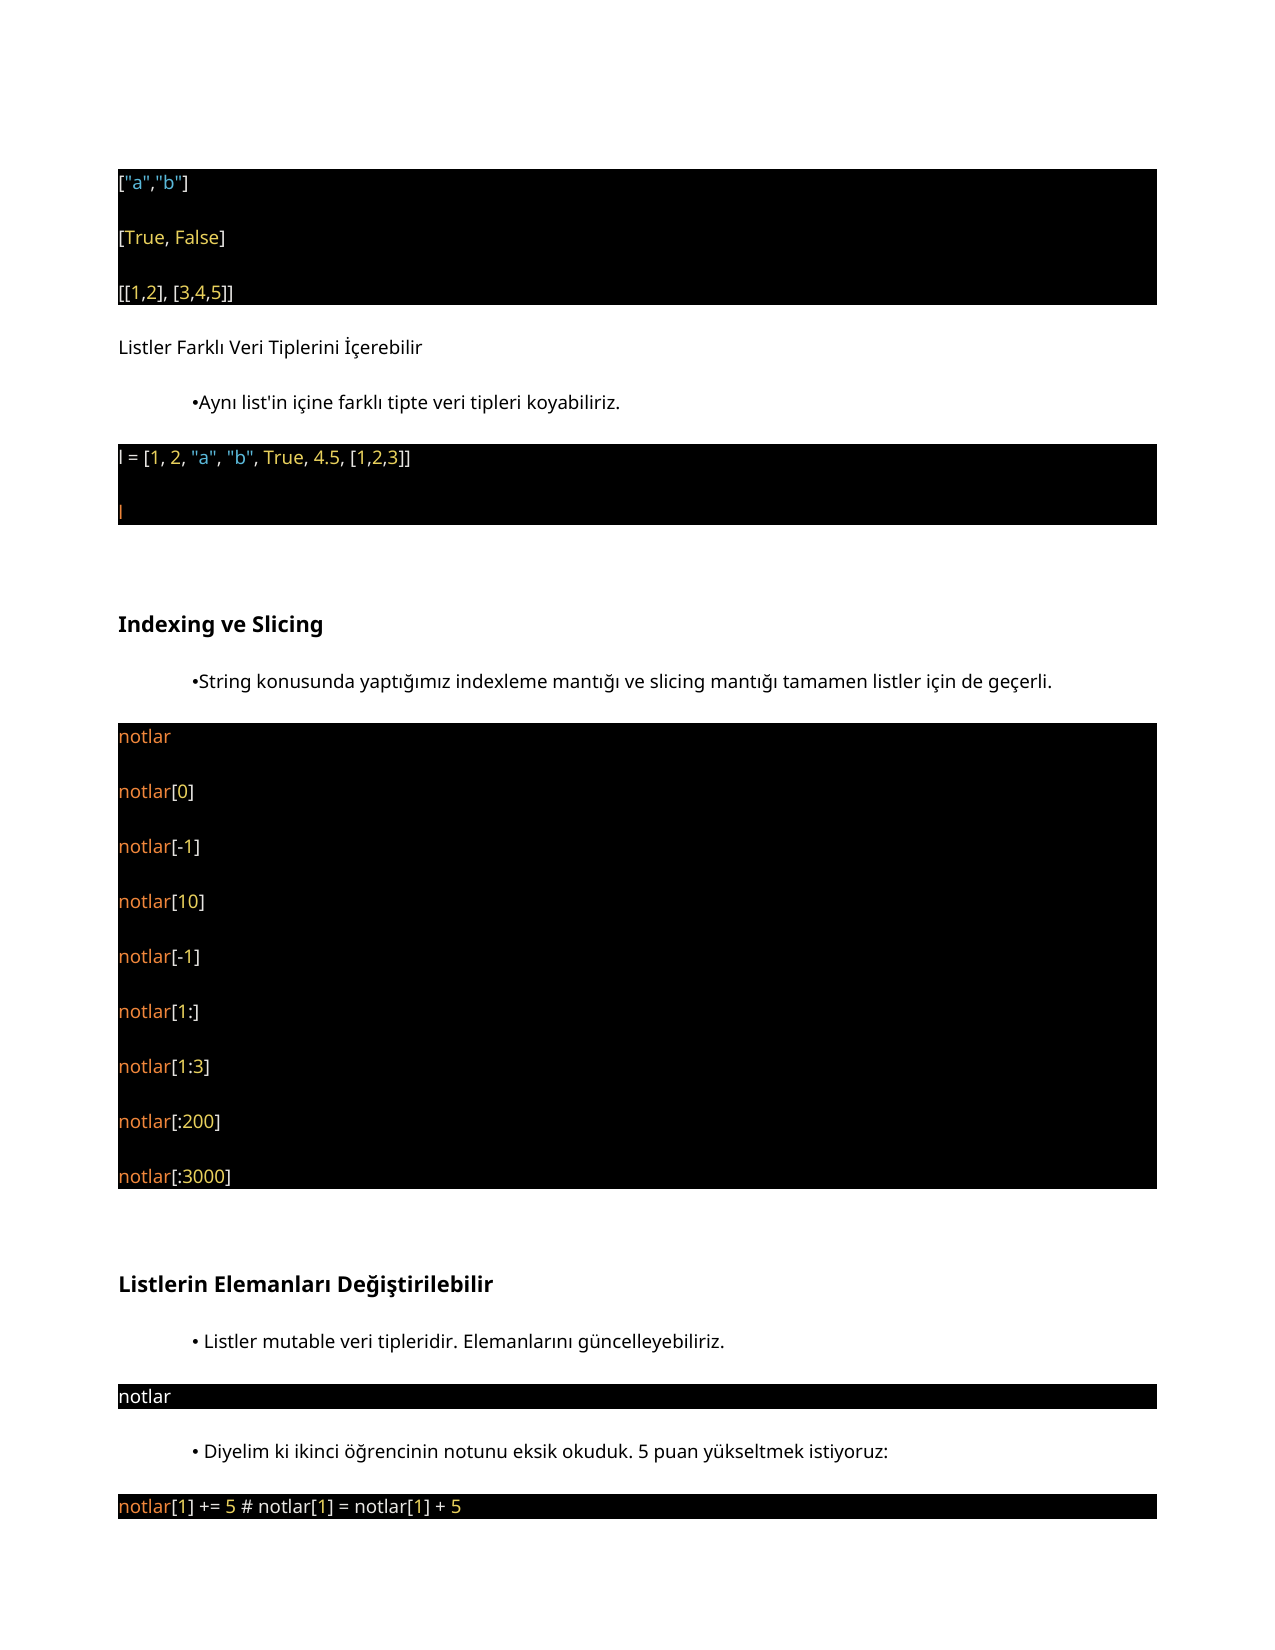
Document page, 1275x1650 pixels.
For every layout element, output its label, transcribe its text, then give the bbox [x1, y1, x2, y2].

list Diyelim ki ikinci öğrencinin notunu eksik okuduk. 5 puan yükseltmek istiyoruz: [118, 1439, 1157, 1464]
text notlar[1] += 5 # notlar[1] = notlar[1] + 5 [118, 1494, 1157, 1519]
subtitle Listlerin Elemanları Değiştirilebilir [118, 1269, 1157, 1299]
list String konusunda yaptığımız indexleme mantığı ve slicing mantığı tamamen listler için de geçerli. [118, 668, 1157, 694]
text notlar[-1] [118, 943, 1157, 969]
text l = [1, 2, "a", "b", True, 4.5, [1,2,3]] [118, 444, 1157, 470]
text notlar[1:] [118, 998, 1157, 1024]
text notlar[:200] [118, 1108, 1157, 1134]
text notlar[:3000] [118, 1163, 1157, 1189]
list Listler mutable veri tipleridir. Elemanlarını güncelleyebiliriz. [118, 1329, 1157, 1354]
text [[1,2], [3,4,5]] [118, 279, 1157, 305]
text notlar[1:3] [118, 1053, 1157, 1079]
text notlar[10] [118, 888, 1157, 914]
text notlar [118, 723, 1157, 749]
list Aynı list'in içine farklı tipte veri tipleri koyabiliriz. [118, 389, 1157, 415]
subtitle Listler Farklı Veri Tiplerini İçerebilir [118, 334, 1157, 360]
text notlar[-1] [118, 833, 1157, 859]
text l [118, 499, 1157, 525]
subtitle Indexing ve Slicing [118, 609, 1157, 639]
text notlar [118, 1384, 1157, 1409]
text notlar[0] [118, 778, 1157, 804]
text [True, False] [118, 224, 1157, 250]
text ["a","b"] [118, 169, 1157, 195]
